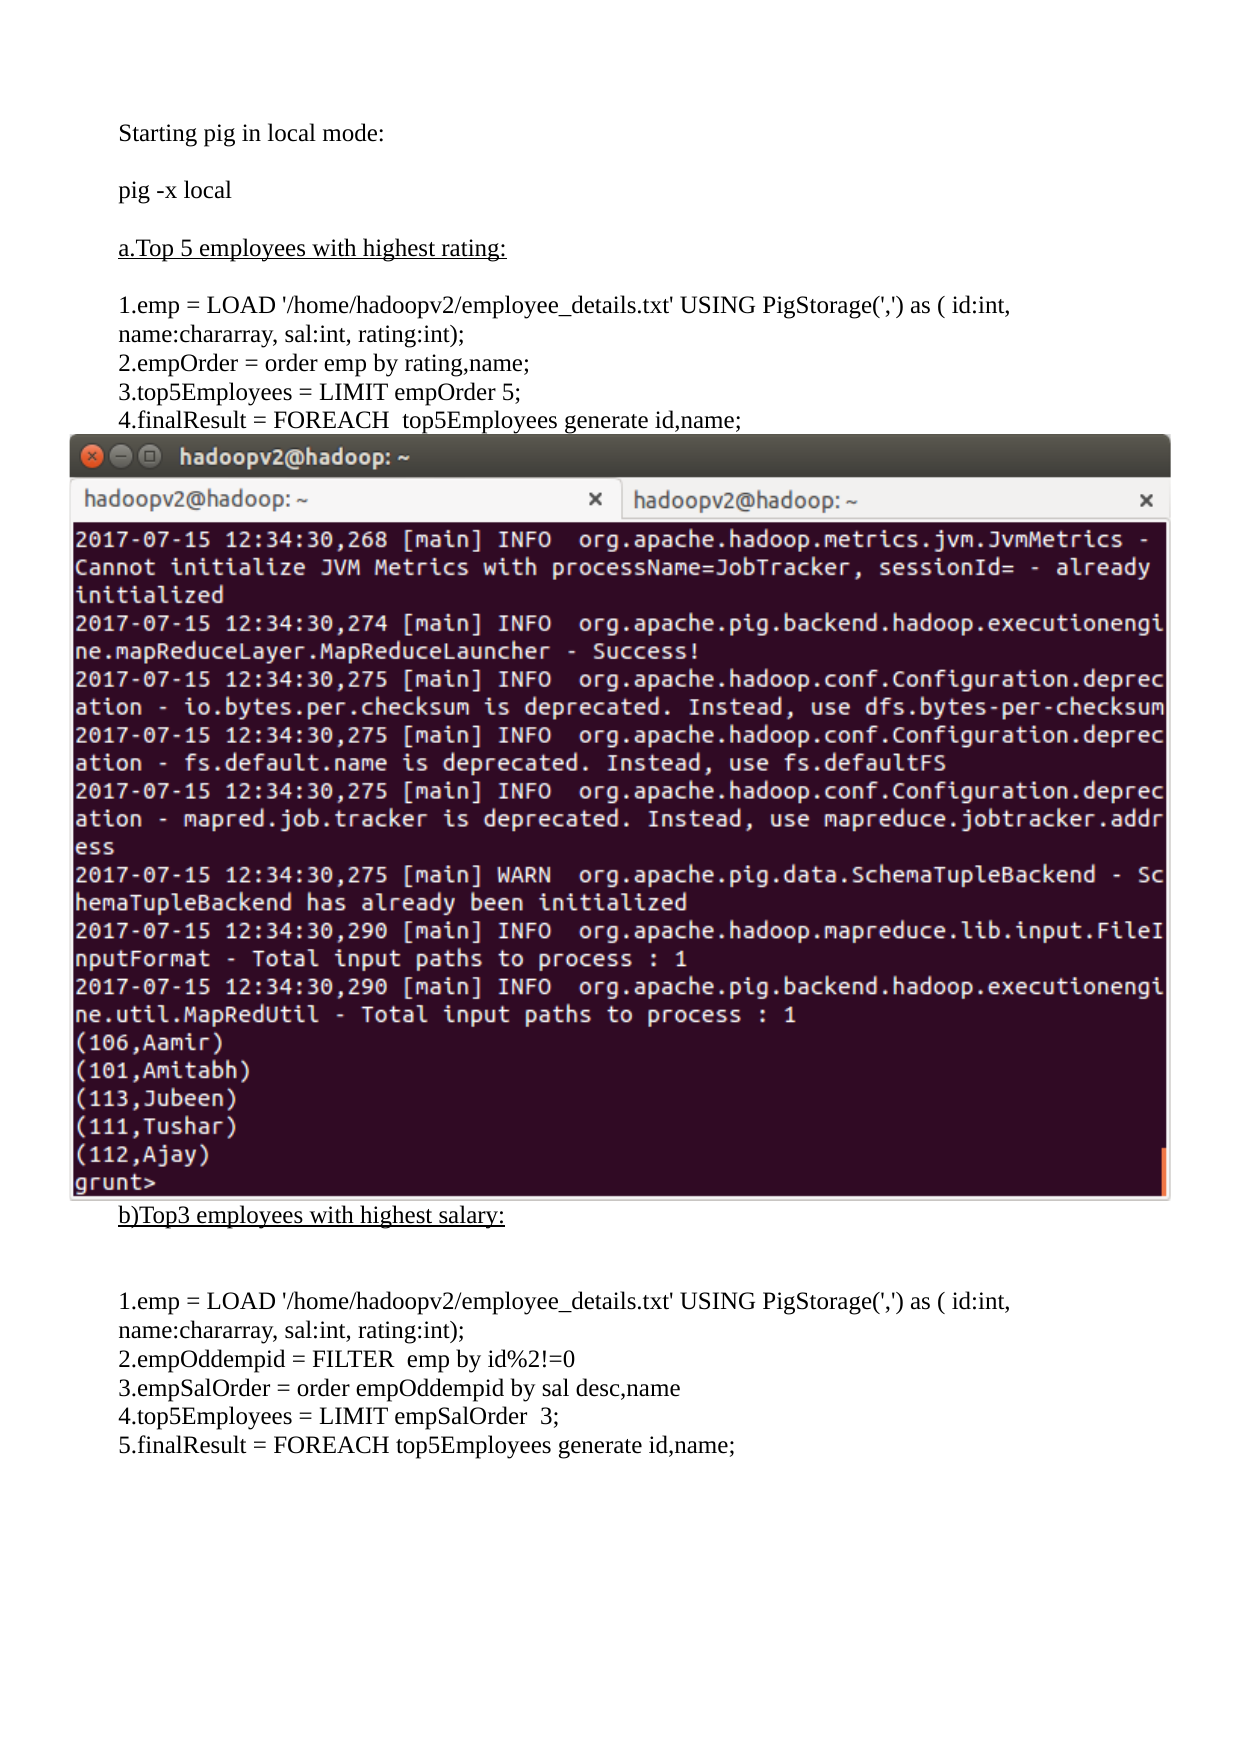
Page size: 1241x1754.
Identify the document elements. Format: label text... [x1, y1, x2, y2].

text 2.empOrder = order emp by rating,name; [118, 348, 1122, 377]
text 1.emp = LOAD '/home/hadoopv2/employee_details.txt' USING PigStorage(',') as ( id:int, name:chararray, sal:int, rating:int); [118, 291, 1122, 348]
text 5.finalResult = FOREACH top5Employees generate id,name; [118, 1430, 1122, 1459]
text 4.finalResult = FOREACH top5Employees generate id,name; [118, 406, 1122, 434]
text a.Top 5 employees with highest rating: [118, 233, 1122, 262]
text b)Top3 employees with highest salary: [118, 1201, 1122, 1229]
text 3.empSalOrder = order empOddempid by sal desc,name [118, 1373, 1122, 1401]
text 3.top5Employees = LIMIT empOrder 5; [118, 377, 1122, 406]
text 4.top5Employees = LIMIT empSalOrder 3; [118, 1401, 1122, 1430]
picture [69, 434, 1171, 1201]
text 2.empOddempid = FILTER emp by id%2!=0 [118, 1344, 1122, 1373]
text 1.emp = LOAD '/home/hadoopv2/employee_details.txt' USING PigStorage(',') as ( id:int, name:chararray, sal:int, rating:int); [118, 1286, 1122, 1344]
text pig -x local [118, 176, 1122, 204]
text Starting pig in local mode: [118, 118, 1122, 147]
